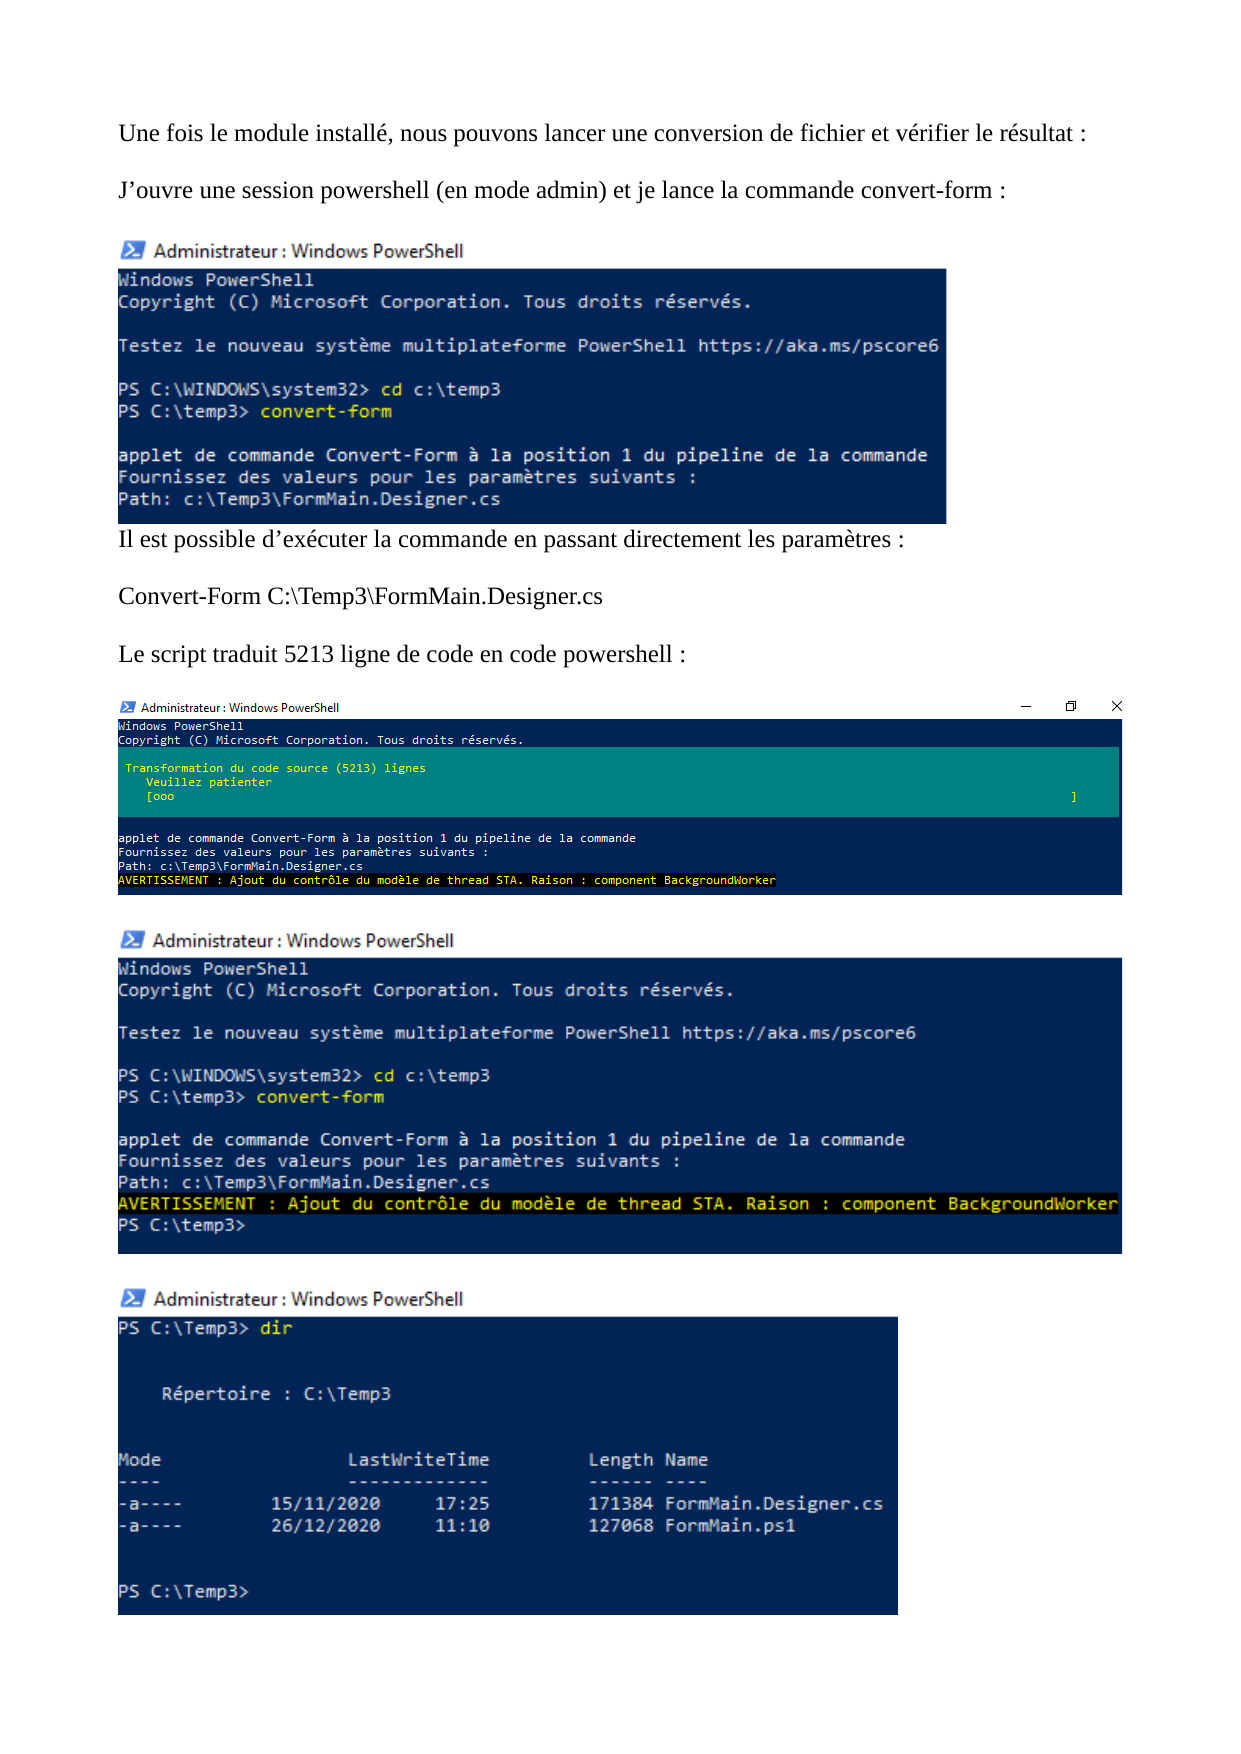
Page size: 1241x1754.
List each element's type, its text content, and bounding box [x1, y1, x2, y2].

text Le script traduit 5213 ligne de code en code powershell : [118, 639, 1122, 667]
picture [118, 923, 1123, 1254]
text Convert-Form C:\Temp3\FormMain.Designer.cs [118, 581, 1122, 610]
text J’ouvre une session powershell (en mode admin) et je lance la commande convert-form : [118, 176, 1122, 204]
text Il est possible d’exécuter la commande en passant directement les paramètres : [118, 524, 1122, 552]
picture [118, 696, 1123, 895]
picture [118, 233, 947, 524]
text Une fois le module installé, nous pouvons lancer une conversion de fichier et vérifier le résultat : [118, 118, 1122, 147]
picture [118, 1282, 898, 1615]
